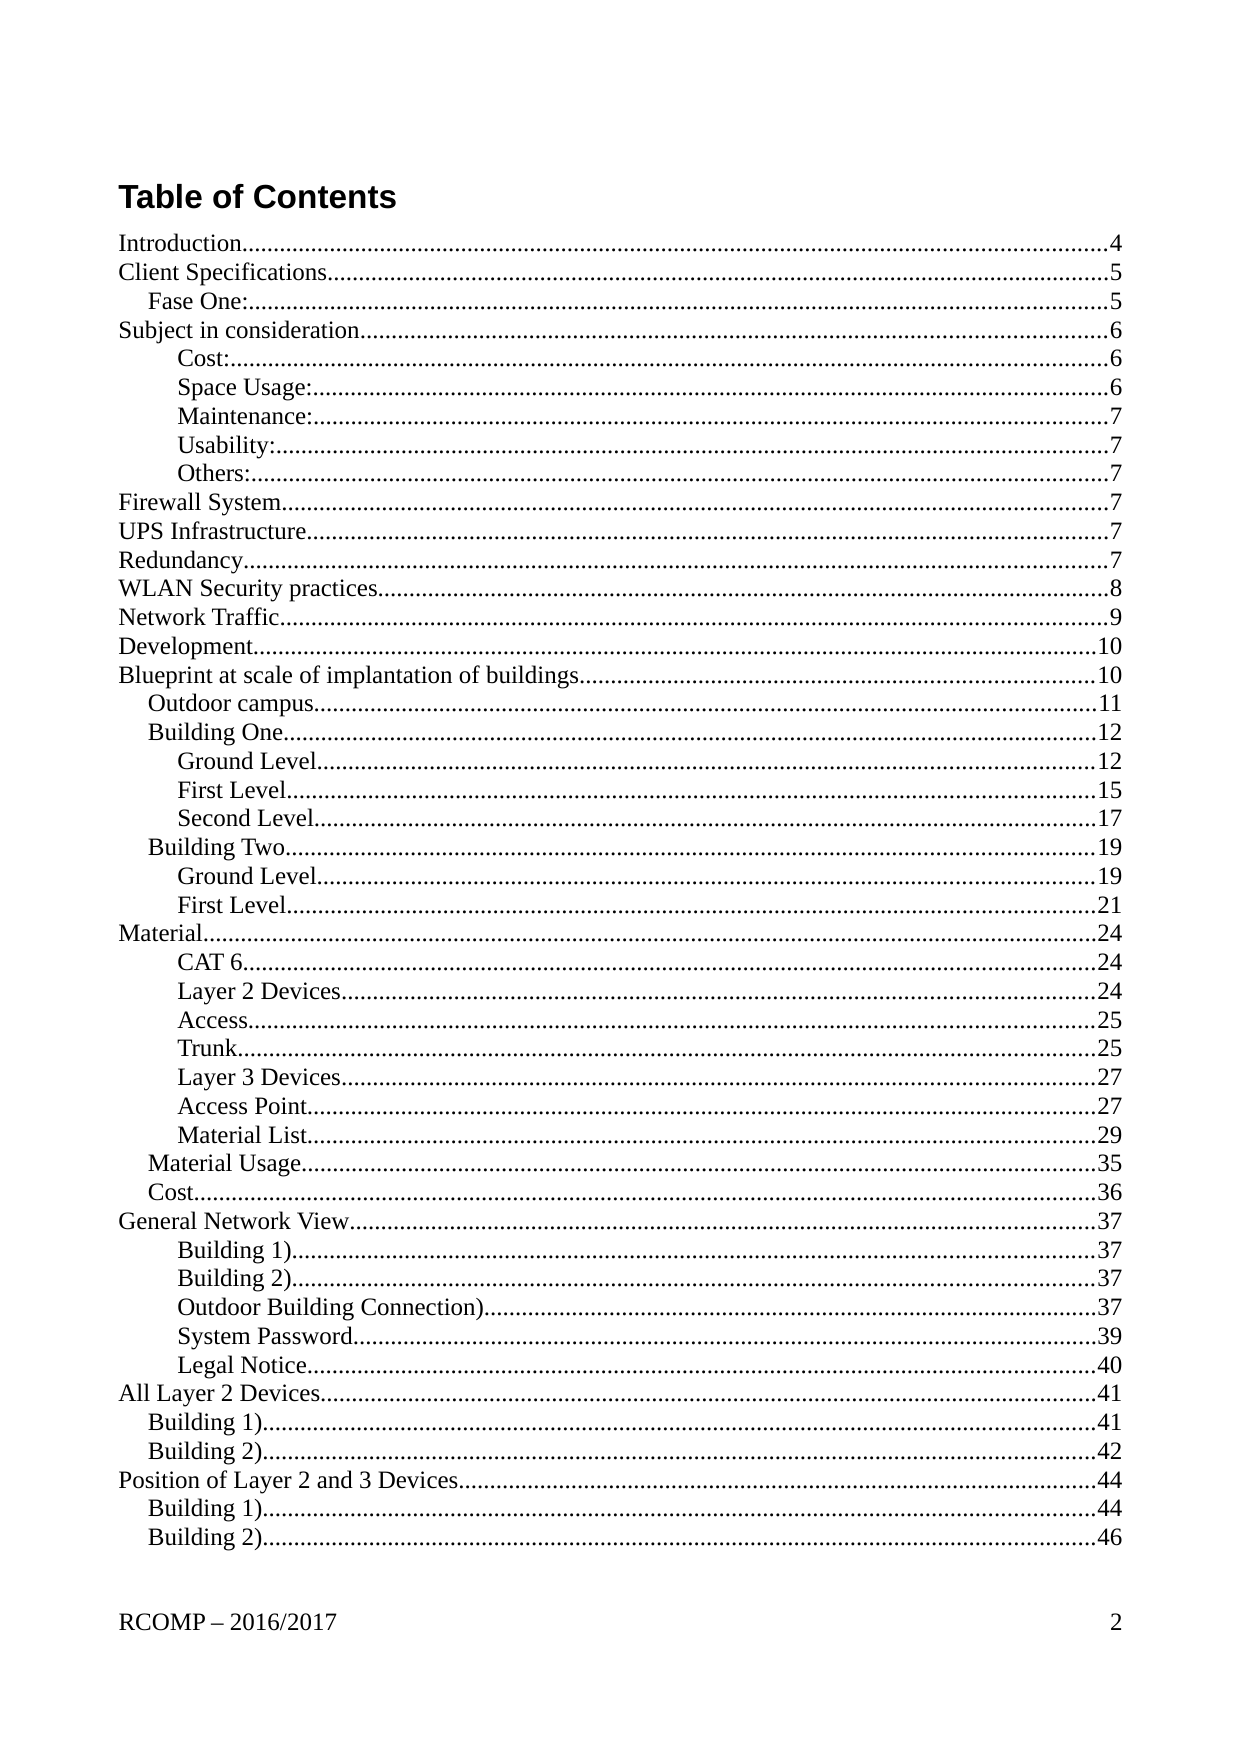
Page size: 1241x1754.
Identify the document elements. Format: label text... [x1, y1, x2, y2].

text First Level 15 [177, 775, 1122, 803]
text Firewall System 7 [118, 487, 1122, 516]
text CAT 6 24 [177, 947, 1122, 976]
text UPS Infrastructure 7 [118, 516, 1122, 545]
subtitle Table of Contents [118, 178, 1122, 216]
text Building One 12 [148, 717, 1122, 746]
text Space Usage: 6 [177, 372, 1122, 401]
text Material 24 [118, 918, 1122, 947]
text Building 1) 37 [177, 1235, 1122, 1263]
text Access 25 [177, 1005, 1122, 1033]
text First Level 21 [177, 890, 1122, 918]
text Access Point 27 [177, 1091, 1122, 1120]
text Material List 29 [177, 1120, 1122, 1148]
text Position of Layer 2 and 3 Devices 44 [118, 1465, 1122, 1493]
text Development 10 [118, 631, 1122, 660]
text Introduction 4 [118, 228, 1122, 257]
text Others: 7 [177, 458, 1122, 487]
text Usability: 7 [177, 430, 1122, 458]
text General Network View 37 [118, 1206, 1122, 1235]
text Outdoor Building Connection) 37 [177, 1292, 1122, 1321]
text Second Level 17 [177, 803, 1122, 832]
text Building Two 19 [148, 832, 1122, 861]
text Redundancy 7 [118, 545, 1122, 573]
text WLAN Security practices 8 [118, 573, 1122, 602]
text Subject in consideration 6 [118, 315, 1122, 343]
text All Layer 2 Devices 41 [118, 1378, 1122, 1407]
text Cost: 6 [177, 343, 1122, 372]
text Trunk 25 [177, 1033, 1122, 1062]
text Cost 36 [148, 1177, 1122, 1206]
text Building 1) 44 [148, 1493, 1122, 1522]
text Blueprint at scale of implantation of buildings 10 [118, 660, 1122, 688]
text Network Traffic 9 [118, 602, 1122, 631]
text Client Specifications 5 [118, 257, 1122, 286]
text Building 2) 42 [148, 1436, 1122, 1465]
text Layer 3 Devices 27 [177, 1062, 1122, 1091]
text Ground Level 12 [177, 746, 1122, 775]
text Legal Notice 40 [177, 1350, 1122, 1378]
text System Password 39 [177, 1321, 1122, 1350]
text Material Usage 35 [148, 1148, 1122, 1177]
text Building 2) 46 [148, 1522, 1122, 1551]
text Building 1) 41 [148, 1407, 1122, 1436]
text Layer 2 Devices 24 [177, 976, 1122, 1005]
text Building 2) 37 [177, 1263, 1122, 1292]
text Outdoor campus 11 [148, 688, 1122, 717]
text Ground Level 19 [177, 861, 1122, 890]
text Maintenance: 7 [177, 401, 1122, 430]
text Fase One: 5 [148, 286, 1122, 315]
